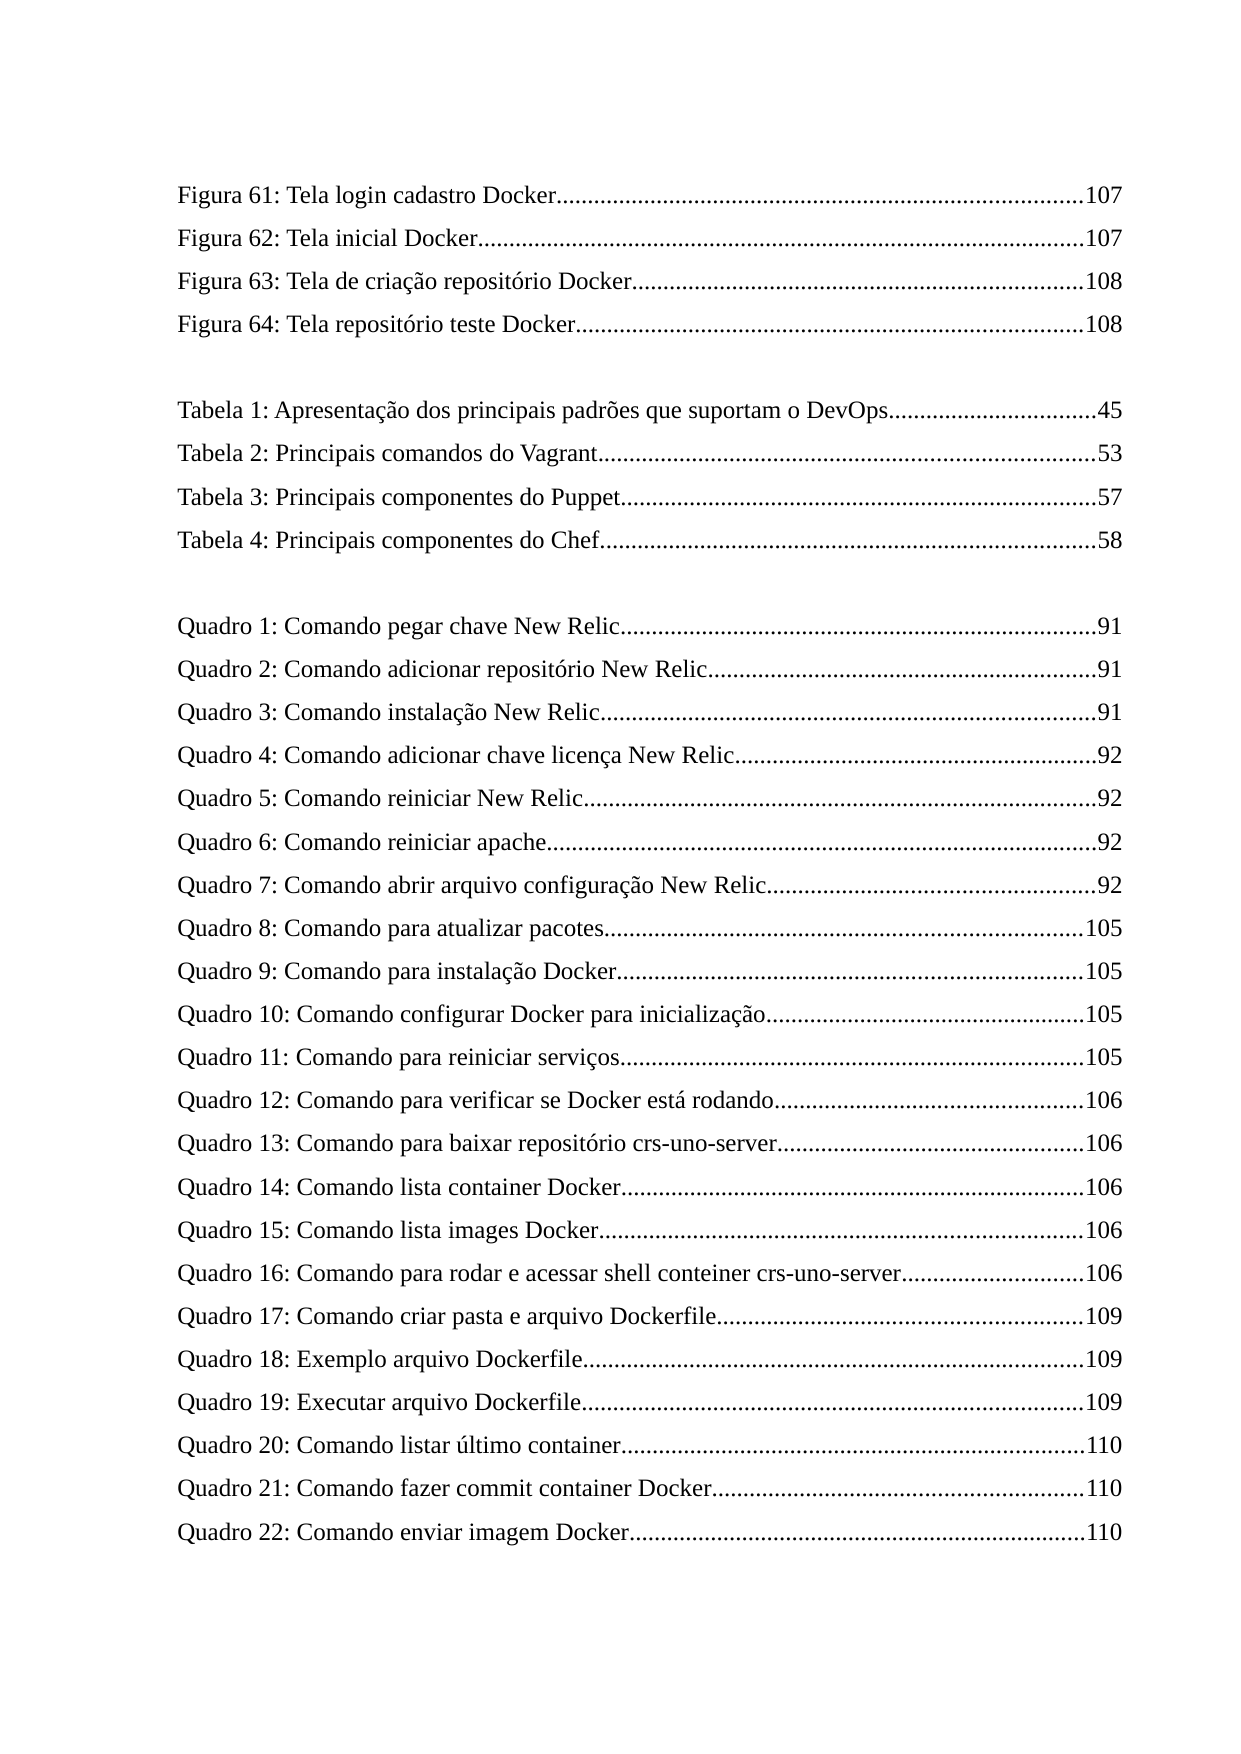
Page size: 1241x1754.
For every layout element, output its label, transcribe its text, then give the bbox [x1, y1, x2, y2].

text Figura 64: Tela repositório teste Docker 108 [177, 309, 1122, 338]
text Quadro 13: Comando para baixar repositório crs-uno-server 106 [177, 1128, 1122, 1157]
text Quadro 7: Comando abrir arquivo configuração New Relic 92 [177, 870, 1122, 898]
text Quadro 18: Exemplo arquivo Dockerfile 109 [177, 1344, 1122, 1373]
text Tabela 3: Principais componentes do Puppet. 57 [177, 482, 1122, 510]
text Quadro 22: Comando enviar imagem Docker 110 [177, 1517, 1122, 1545]
text Quadro 19: Executar arquivo Dockerfile 109 [177, 1387, 1122, 1416]
text Quadro 3: Comando instalação New Relic 91 [177, 697, 1122, 726]
text Quadro 6: Comando reiniciar apache 92 [177, 827, 1122, 855]
text Tabela 4: Principais componentes do Chef. 58 [177, 525, 1122, 553]
text Quadro 5: Comando reiniciar New Relic 92 [177, 783, 1122, 812]
text Quadro 16: Comando para rodar e acessar shell conteiner crs-uno-server 106 [177, 1258, 1122, 1287]
text Tabela 1: Apresentação dos principais padrões que suportam o DevOps. 45 [177, 395, 1122, 424]
text Quadro 1: Comando pegar chave New Relic 91 [177, 611, 1122, 640]
text Quadro 17: Comando criar pasta e arquivo Dockerfile 109 [177, 1301, 1122, 1330]
text Quadro 11: Comando para reiniciar serviços 105 [177, 1042, 1122, 1071]
text Quadro 2: Comando adicionar repositório New Relic 91 [177, 654, 1122, 683]
text Quadro 14: Comando lista container Docker 106 [177, 1172, 1122, 1200]
text Quadro 8: Comando para atualizar pacotes 105 [177, 913, 1122, 942]
text Figura 61: Tela login cadastro Docker 107 [177, 180, 1122, 208]
text Quadro 9: Comando para instalação Docker 105 [177, 956, 1122, 985]
text Quadro 20: Comando listar último container 110 [177, 1430, 1122, 1459]
text Figura 63: Tela de criação repositório Docker 108 [177, 266, 1122, 295]
text Quadro 4: Comando adicionar chave licença New Relic 92 [177, 740, 1122, 769]
text Tabela 2: Principais comandos do Vagrant. 53 [177, 438, 1122, 467]
text Quadro 10: Comando configurar Docker para inicialização 105 [177, 999, 1122, 1028]
text Quadro 12: Comando para verificar se Docker está rodando 106 [177, 1085, 1122, 1114]
text Quadro 21: Comando fazer commit container Docker 110 [177, 1473, 1122, 1502]
text Quadro 15: Comando lista images Docker 106 [177, 1215, 1122, 1243]
text Figura 62: Tela inicial Docker 107 [177, 223, 1122, 252]
